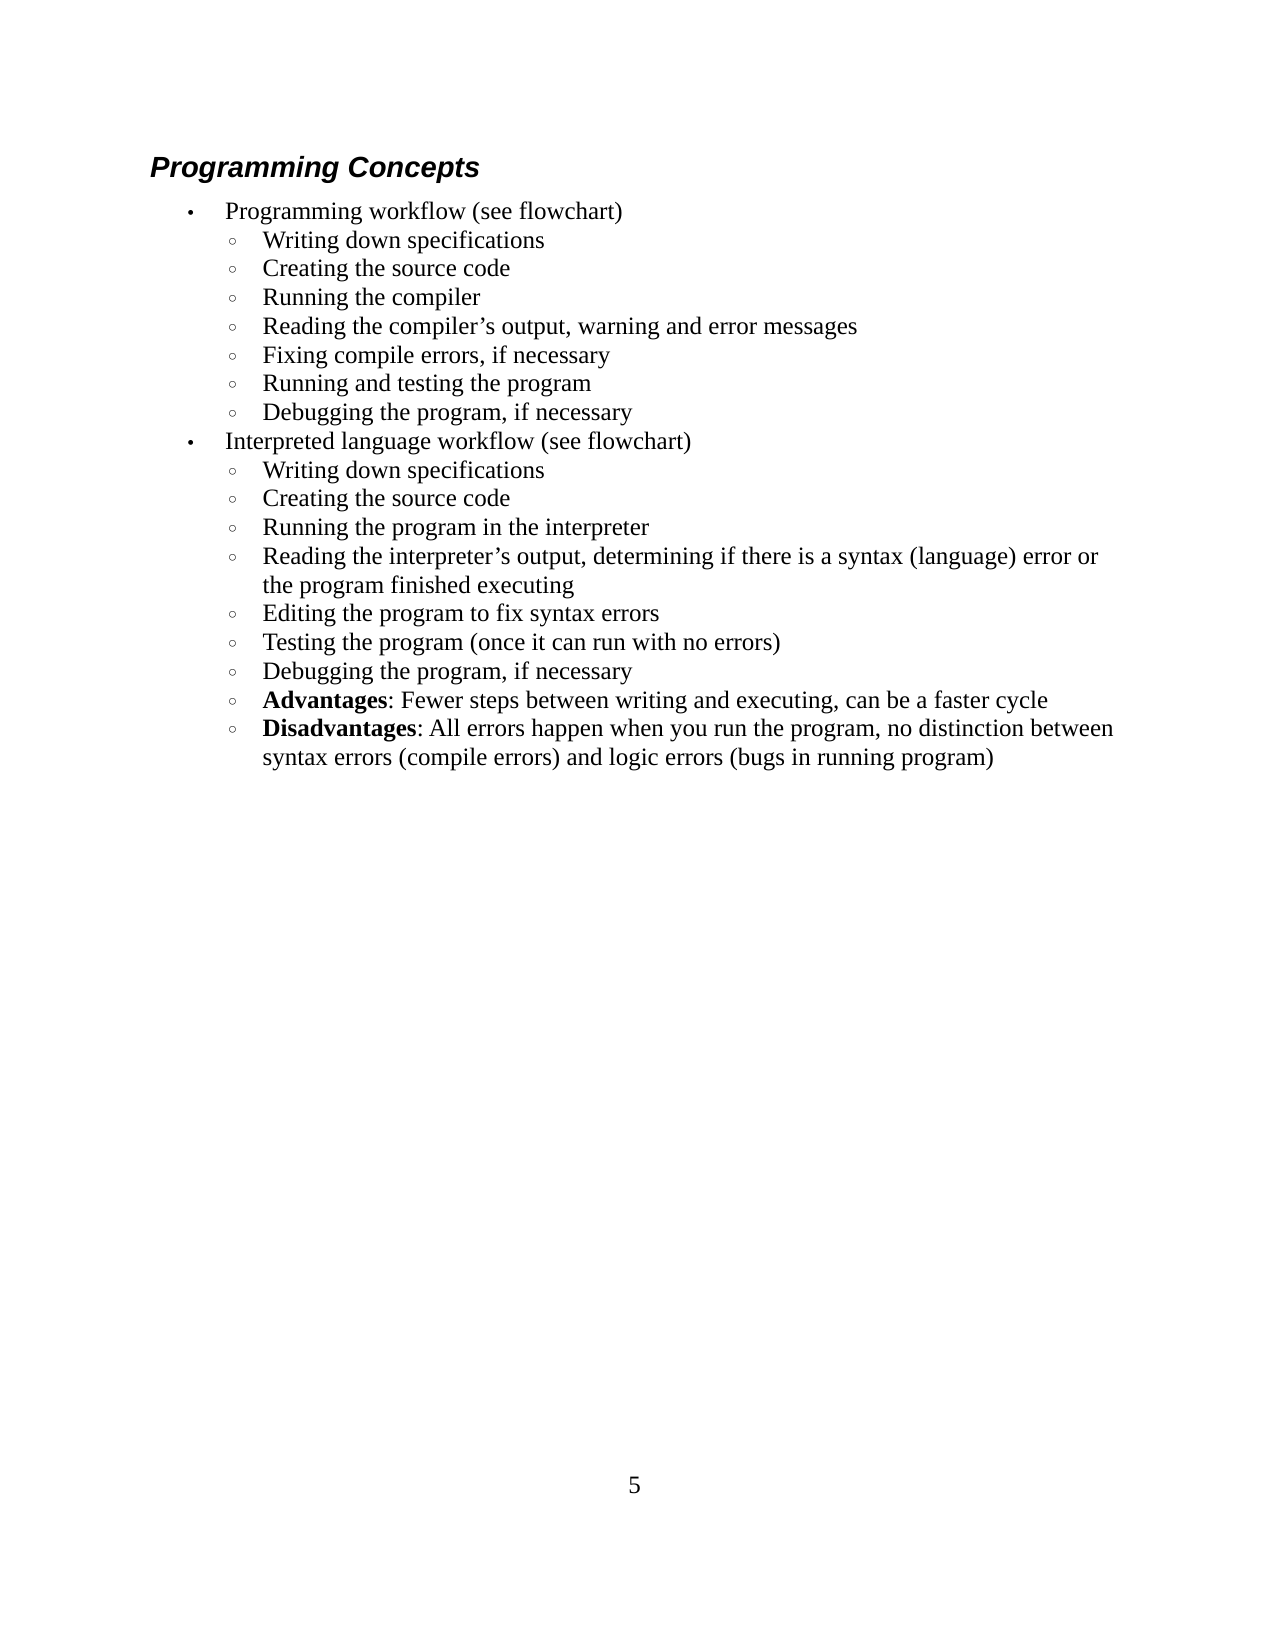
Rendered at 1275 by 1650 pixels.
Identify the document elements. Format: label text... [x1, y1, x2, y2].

list Creating the source code [225, 483, 1125, 512]
list Debugging the program, if necessary [225, 397, 1125, 426]
list Editing the program to fix syntax errors [225, 598, 1125, 627]
list Writing down specifications [225, 455, 1125, 483]
subtitle Programming Concepts [150, 150, 1125, 183]
list Debugging the program, if necessary [225, 656, 1125, 685]
list Reading the interpreter’s output, determining if there is a syntax (language) error or the program finished executing [225, 541, 1125, 598]
list Disadvantages: All errors happen when you run the program, no distinction between syntax errors (compile errors) and logic errors (bugs in running program) [225, 713, 1125, 771]
list Interpreted language workflow (see flowchart) [187, 426, 1125, 455]
list Testing the program (once it can run with no errors) [225, 627, 1125, 656]
list Running the program in the interpreter [225, 512, 1125, 541]
list Programming workflow (see flowchart) [187, 196, 1125, 225]
list Reading the compiler’s output, warning and error messages [225, 311, 1125, 340]
list Writing down specifications [225, 225, 1125, 253]
list Running the compiler [225, 282, 1125, 311]
list Creating the source code [225, 253, 1125, 282]
list Advantages: Fewer steps between writing and executing, can be a faster cycle [225, 685, 1125, 713]
list Fixing compile errors, if necessary [225, 340, 1125, 368]
list Running and testing the program [225, 368, 1125, 397]
